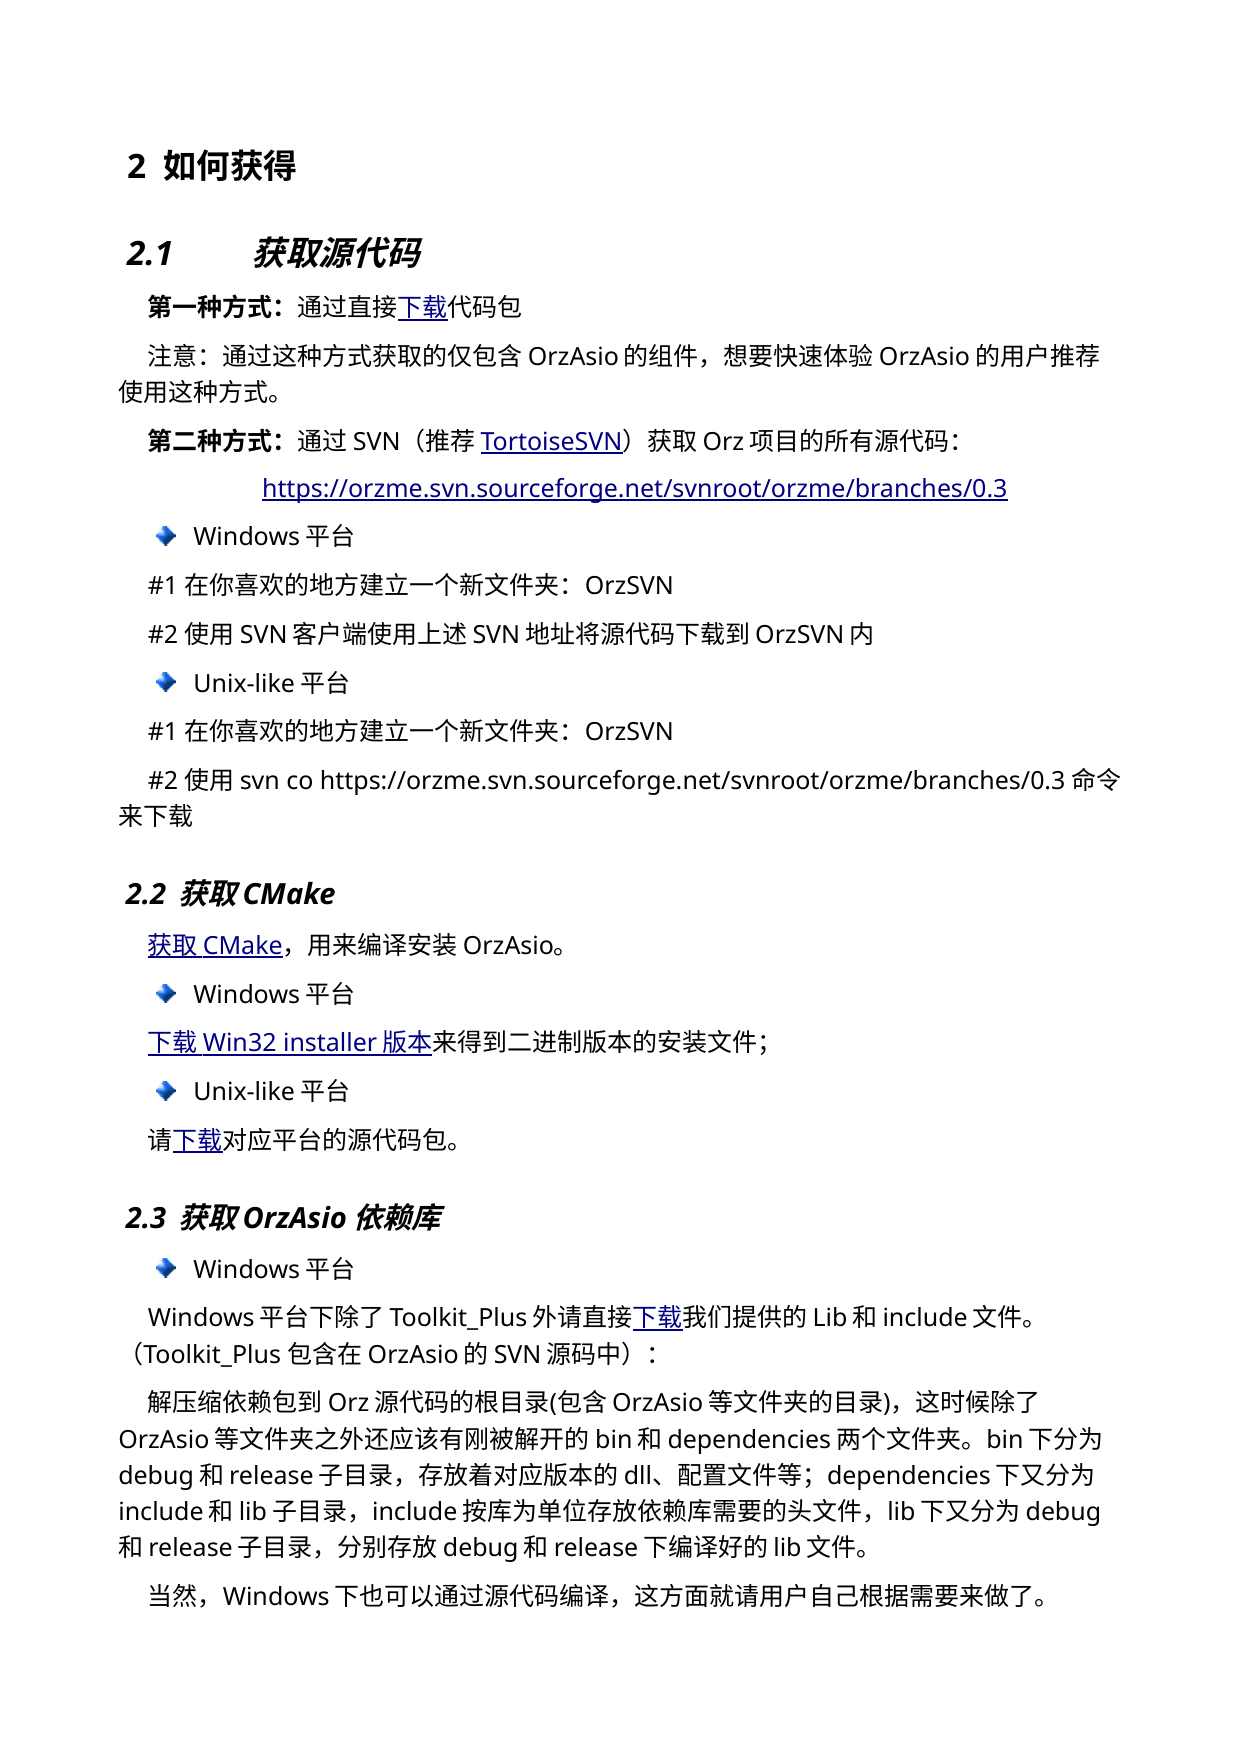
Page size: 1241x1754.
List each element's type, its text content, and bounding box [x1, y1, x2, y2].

picture [156, 526, 176, 546]
text #1 在你喜欢的地方建立一个新文件夹：OrzSVN [118, 712, 1122, 748]
text Windows平台下除了Toolkit_Plus外请直接下载我们提供的Lib和include文件。（Toolkit_Plus 包含在OrzAsio的SVN源码中）： [118, 1298, 1122, 1370]
list Windows平台 [156, 517, 1122, 553]
text 注意：通过这种方式获取的仅包含OrzAsio的组件，想要快速体验OrzAsio的用户推荐使用这种方式。 [118, 336, 1122, 409]
subtitle 获取源代码 [118, 226, 1122, 275]
text #1 在你喜欢的地方建立一个新文件夹：OrzSVN [118, 566, 1122, 602]
picture [156, 672, 176, 692]
subtitle 获取OrzAsio依赖库 [118, 1194, 1122, 1237]
text 当然，Windows下也可以通过源代码编译，这方面就请用户自己根据需要来做了。 [118, 1577, 1122, 1613]
picture [156, 984, 176, 1003]
text https://orzme.svn.sourceforge.net/svnroot/orzme/branches/0.3 [118, 470, 1122, 504]
text 下载Win32 installer版本来得到二进制版本的安装文件； [118, 1023, 1122, 1059]
list Unix-like平台 [156, 663, 1122, 699]
picture [156, 1081, 176, 1101]
text 解压缩依赖包到Orz源代码的根目录(包含OrzAsio等文件夹的目录)，这时候除了OrzAsio等文件夹之外还应该有刚被解开的 bin和dependencies两个文件夹。bin下分为debug和release子目录，存放着对应版本的dll、配置文件等；dependencies下又分为include和lib子目录，include按库为单位存放依赖库需要的头文件，lib下又分为debug和release子目录，分别存放debug和release下编译好的lib文件。 [118, 1383, 1122, 1564]
text #2 使用svn co https://orzme.svn.sourceforge.net/svnroot/orzme/branches/0.3命令来下载 [118, 761, 1122, 833]
text 第二种方式：通过SVN（推荐TortoiseSVN）获取Orz项目的所有源代码： [118, 421, 1122, 458]
subtitle 如何获得 [118, 143, 1122, 189]
picture [156, 1258, 176, 1278]
text 请下载对应平台的源代码包。 [118, 1120, 1122, 1157]
subtitle 获取CMake [118, 871, 1122, 913]
text 获取CMake，用来编译安装OrzAsio。 [118, 925, 1122, 962]
list Windows平台 [156, 1249, 1122, 1285]
text #2 使用SVN客户端使用上述SVN地址将源代码下载到OrzSVN内 [118, 614, 1122, 651]
list Unix-like平台 [156, 1072, 1122, 1108]
list Windows平台 [156, 974, 1122, 1010]
text 第一种方式：通过直接下载代码包 [118, 288, 1122, 324]
